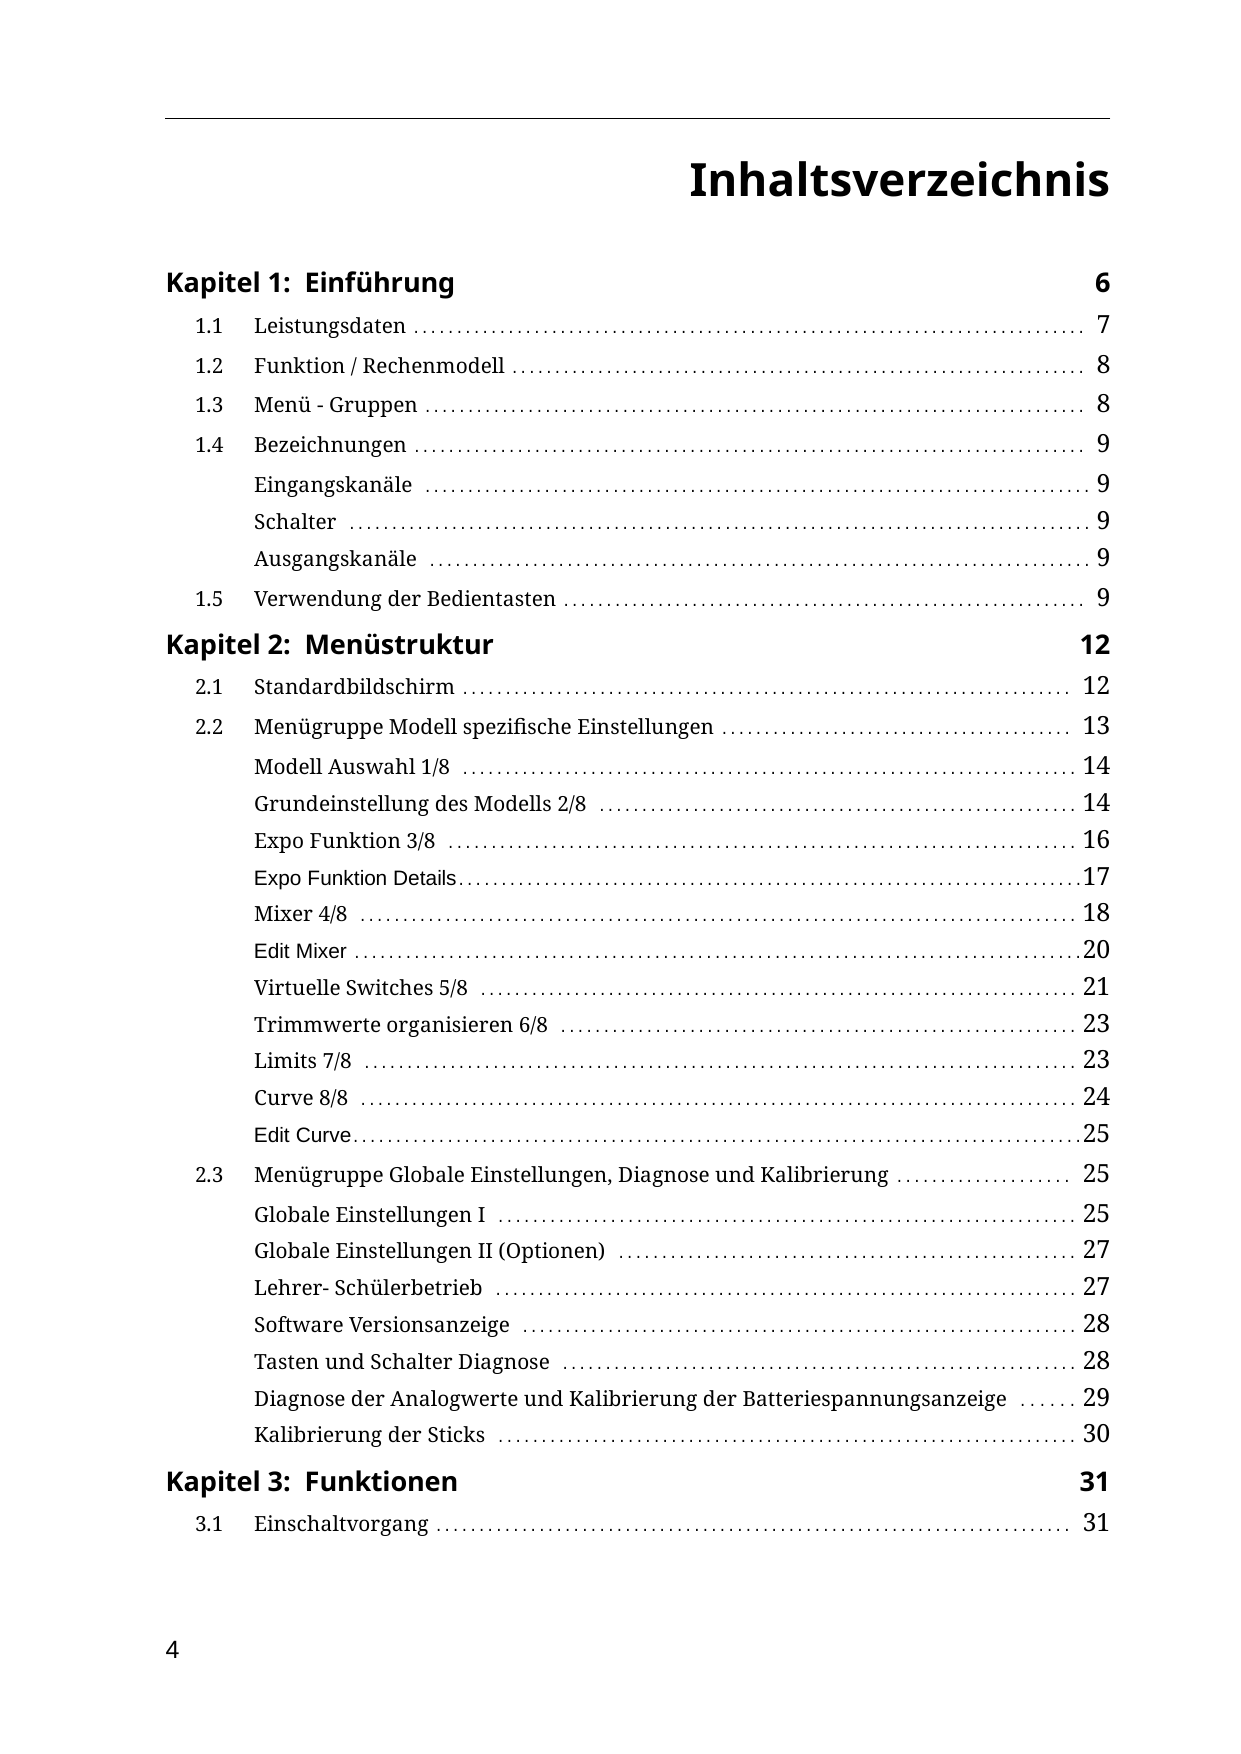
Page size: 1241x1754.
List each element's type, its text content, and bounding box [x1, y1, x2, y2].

text Expo Funktion Details 17 [254, 858, 1110, 892]
text Kapitel 3: Funktionen 31 [165, 1462, 1110, 1499]
text 2.2 Menügruppe Modell spezifische Einstellungen 13 [195, 708, 1110, 742]
text Kapitel 1: Einführung 6 [165, 264, 1110, 301]
text Virtuelle Switches 5/8 21 [254, 969, 1110, 1003]
text Grundeinstellung des Modells 2/8 14 [254, 785, 1110, 819]
subtitle Inhaltsverzeichnis [165, 147, 1110, 210]
text 1.1 Leistungsdaten 7 [195, 307, 1110, 341]
text Limits 7/8 23 [254, 1042, 1110, 1076]
text Kalibrierung der Sticks 30 [254, 1416, 1110, 1450]
text 1.2 Funktion / Rechenmodell 8 [195, 347, 1110, 381]
text Schalter 9 [254, 503, 1110, 537]
text Kapitel 2: Menüstruktur 12 [165, 625, 1110, 662]
text 2.3 Menügruppe Globale Einstellungen, Diagnose und Kalibrierung 25 [195, 1156, 1110, 1190]
text Globale Einstellungen I 25 [254, 1196, 1110, 1229]
text Diagnose der Analogwerte und Kalibrierung der Batteriespannungsanzeige 29 [254, 1379, 1110, 1413]
text Globale Einstellungen II (Optionen) 27 [254, 1232, 1110, 1266]
text 2.1 Standardbildschirm 12 [195, 668, 1110, 702]
text Software Versionsanzeige 28 [254, 1306, 1110, 1340]
text 3.1 Einschaltvorgang 31 [195, 1505, 1110, 1539]
text Curve 8/8 24 [254, 1079, 1110, 1113]
text Edit Mixer 20 [254, 932, 1110, 966]
text Mixer 4/8 18 [254, 895, 1110, 929]
text 1.3 Menü - Gruppen 8 [195, 386, 1110, 420]
text Expo Funktion 3/8 16 [254, 822, 1110, 856]
text 1.5 Verwendung der Bedientasten 9 [195, 580, 1110, 614]
text Trimmwerte organisieren 6/8 23 [254, 1006, 1110, 1039]
text 1.4 Bezeichnungen 9 [195, 426, 1110, 460]
text Lehrer- Schülerbetrieb 27 [254, 1269, 1110, 1303]
text Ausgangskanäle 9 [254, 540, 1110, 574]
text Tasten und Schalter Diagnose 28 [254, 1343, 1110, 1377]
text Edit Curve 25 [254, 1116, 1110, 1150]
text Eingangskanäle 9 [254, 466, 1110, 500]
text Modell Auswahl 1/8 14 [254, 748, 1110, 782]
